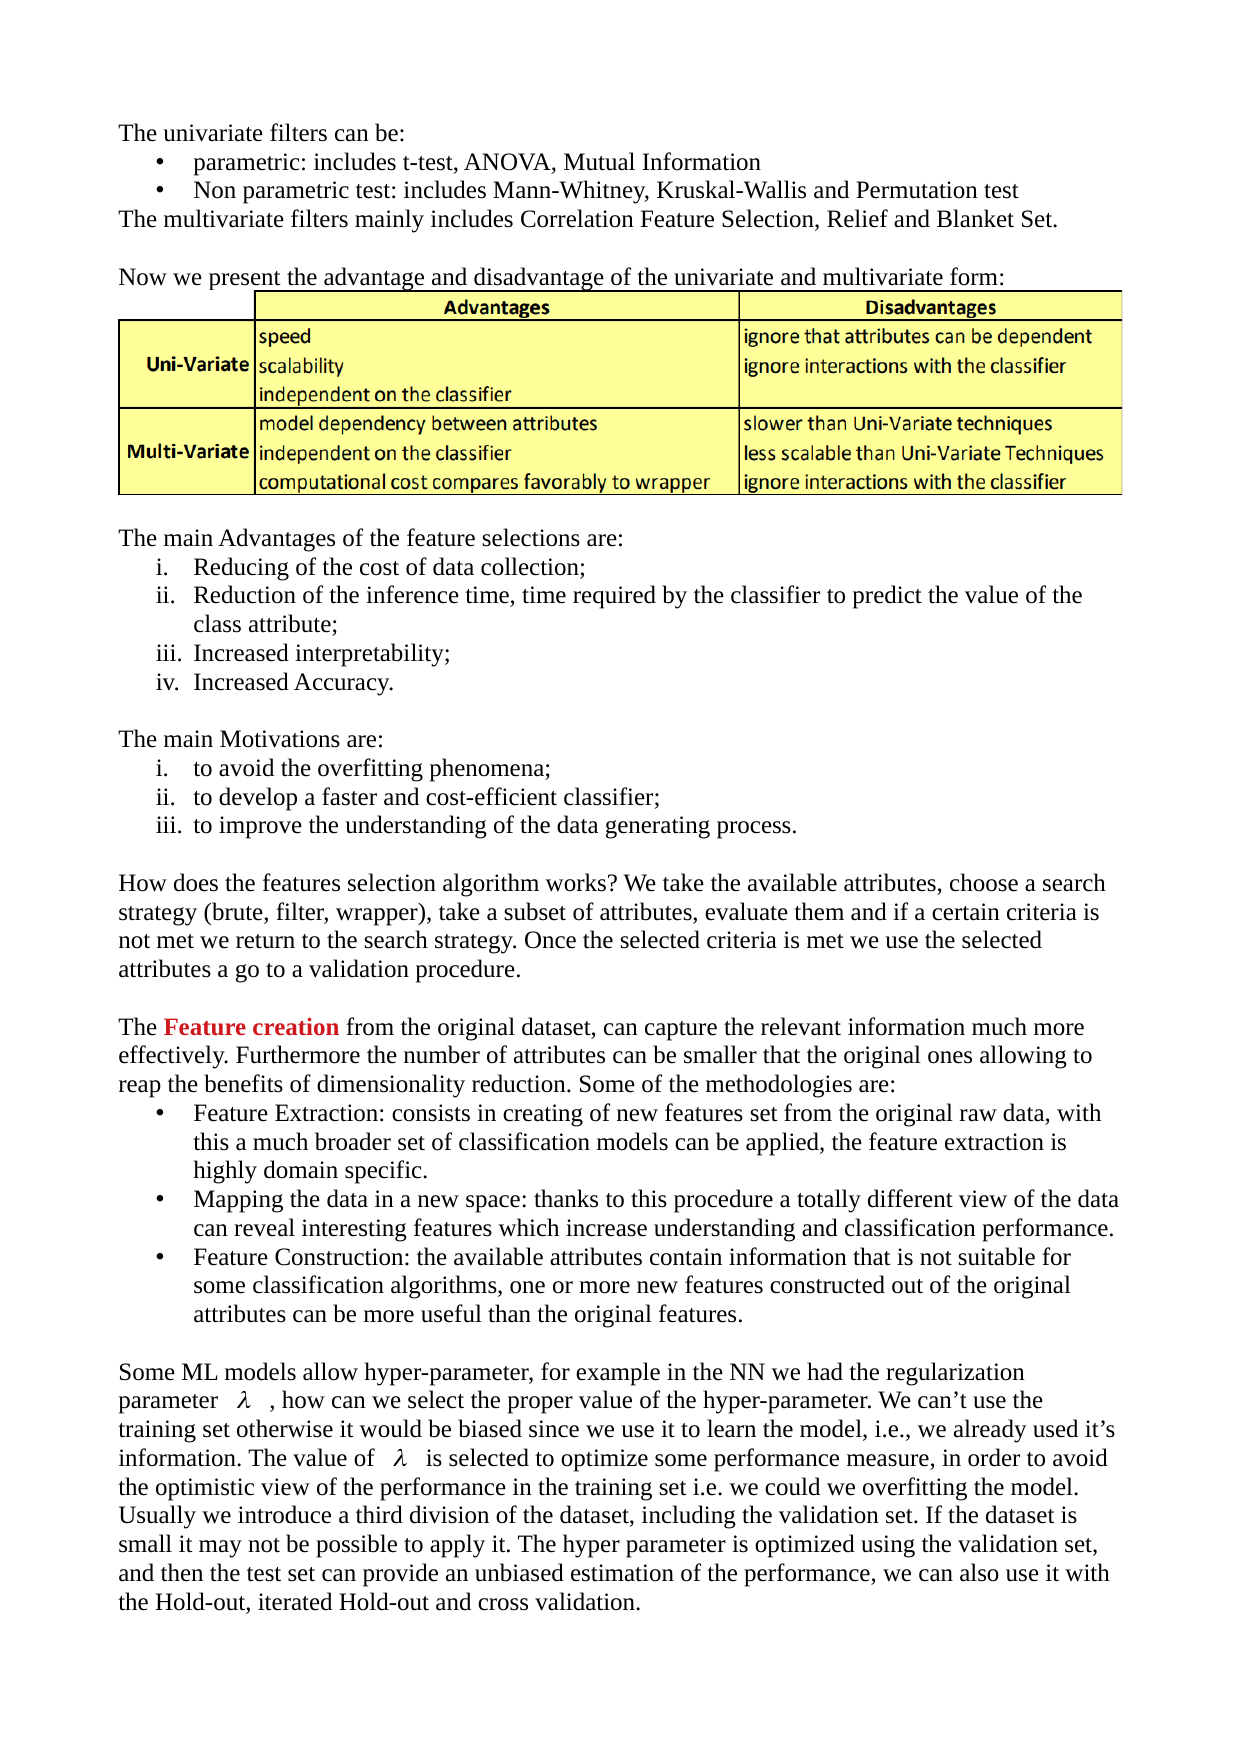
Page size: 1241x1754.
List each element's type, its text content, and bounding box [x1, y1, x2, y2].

list Feature Extraction: consists in creating of new features set from the original raw data, with this a much broader set of classification models can be applied, the feature extraction is highly domain specific. [156, 1098, 1122, 1184]
list parametric: includes t-test, ANOVA, Mutual Information [156, 147, 1122, 176]
list Non parametric test: includes Mann-Whitney, Kruskal-Wallis and Permutation test [156, 176, 1122, 204]
list Reducing of the cost of data collection; [156, 552, 1122, 581]
list Increased interpretability; [156, 638, 1122, 667]
list to improve the understanding of the data generating process. [156, 811, 1122, 839]
text How does the features selection algorithm works? We take the available attributes, choose a search strategy (brute, filter, wrapper), take a subset of attributes, evaluate them and if a certain criteria is not met we return to the search strategy. Once the selected criteria is met we use the selected attributes a go to a validation procedure. [118, 868, 1122, 983]
text The multivariate filters mainly includes Correlation Feature Selection, Relief and Blanket Set. [118, 204, 1122, 233]
list to avoid the overfitting phenomena; [156, 753, 1122, 782]
list to develop a faster and cost-efficient classifier; [156, 782, 1122, 811]
list Reduction of the inference time, time required by the classifier to predict the value of the class attribute; [156, 581, 1122, 638]
list Mapping the data in a new space: thanks to this procedure a totally different view of the data can reveal interesting features which increase understanding and classification performance. [156, 1184, 1122, 1242]
text The Feature creation from the original dataset, can capture the relevant information much more effectively. Furthermore the number of attributes can be smaller that the original ones allowing to reap the benefits of dimensionality reduction. Some of the methodologies are: [118, 1012, 1122, 1098]
text The main Advantages of the feature selections are: [118, 523, 1122, 552]
list Feature Construction: the available attributes contain information that is not suitable for some classification algorithms, one or more new features constructed out of the original attributes can be more useful than the original features. [156, 1242, 1122, 1328]
text The main Motivations are: [118, 724, 1122, 753]
text Now we present the advantage and disadvantage of the univariate and multivariate form: [118, 262, 1122, 290]
text Some ML models allow hyper-parameter, for example in the NN we had the regularization parameter, how can we select the proper value of the hyper-parameter. We can’t use the training set otherwise it would be biased since we use it to learn the model, i.e., we already used it’s information. The value ofis selected to optimize some performance measure, in order to avoid the optimistic view of the performance in the training set i.e. we could we overfitting the model. Usually we introduce a third division of the dataset, including the validation set. If the dataset is small it may not be possible to apply it. The hyper parameter is optimized using the validation set, and then the test set can provide an unbiased estimation of the performance, we can also use it with the Hold-out, iterated Hold-out and cross validation. [118, 1357, 1122, 1616]
list Increased Accuracy. [156, 667, 1122, 696]
text The univariate filters can be: [118, 118, 1122, 147]
picture [118, 290, 1123, 495]
